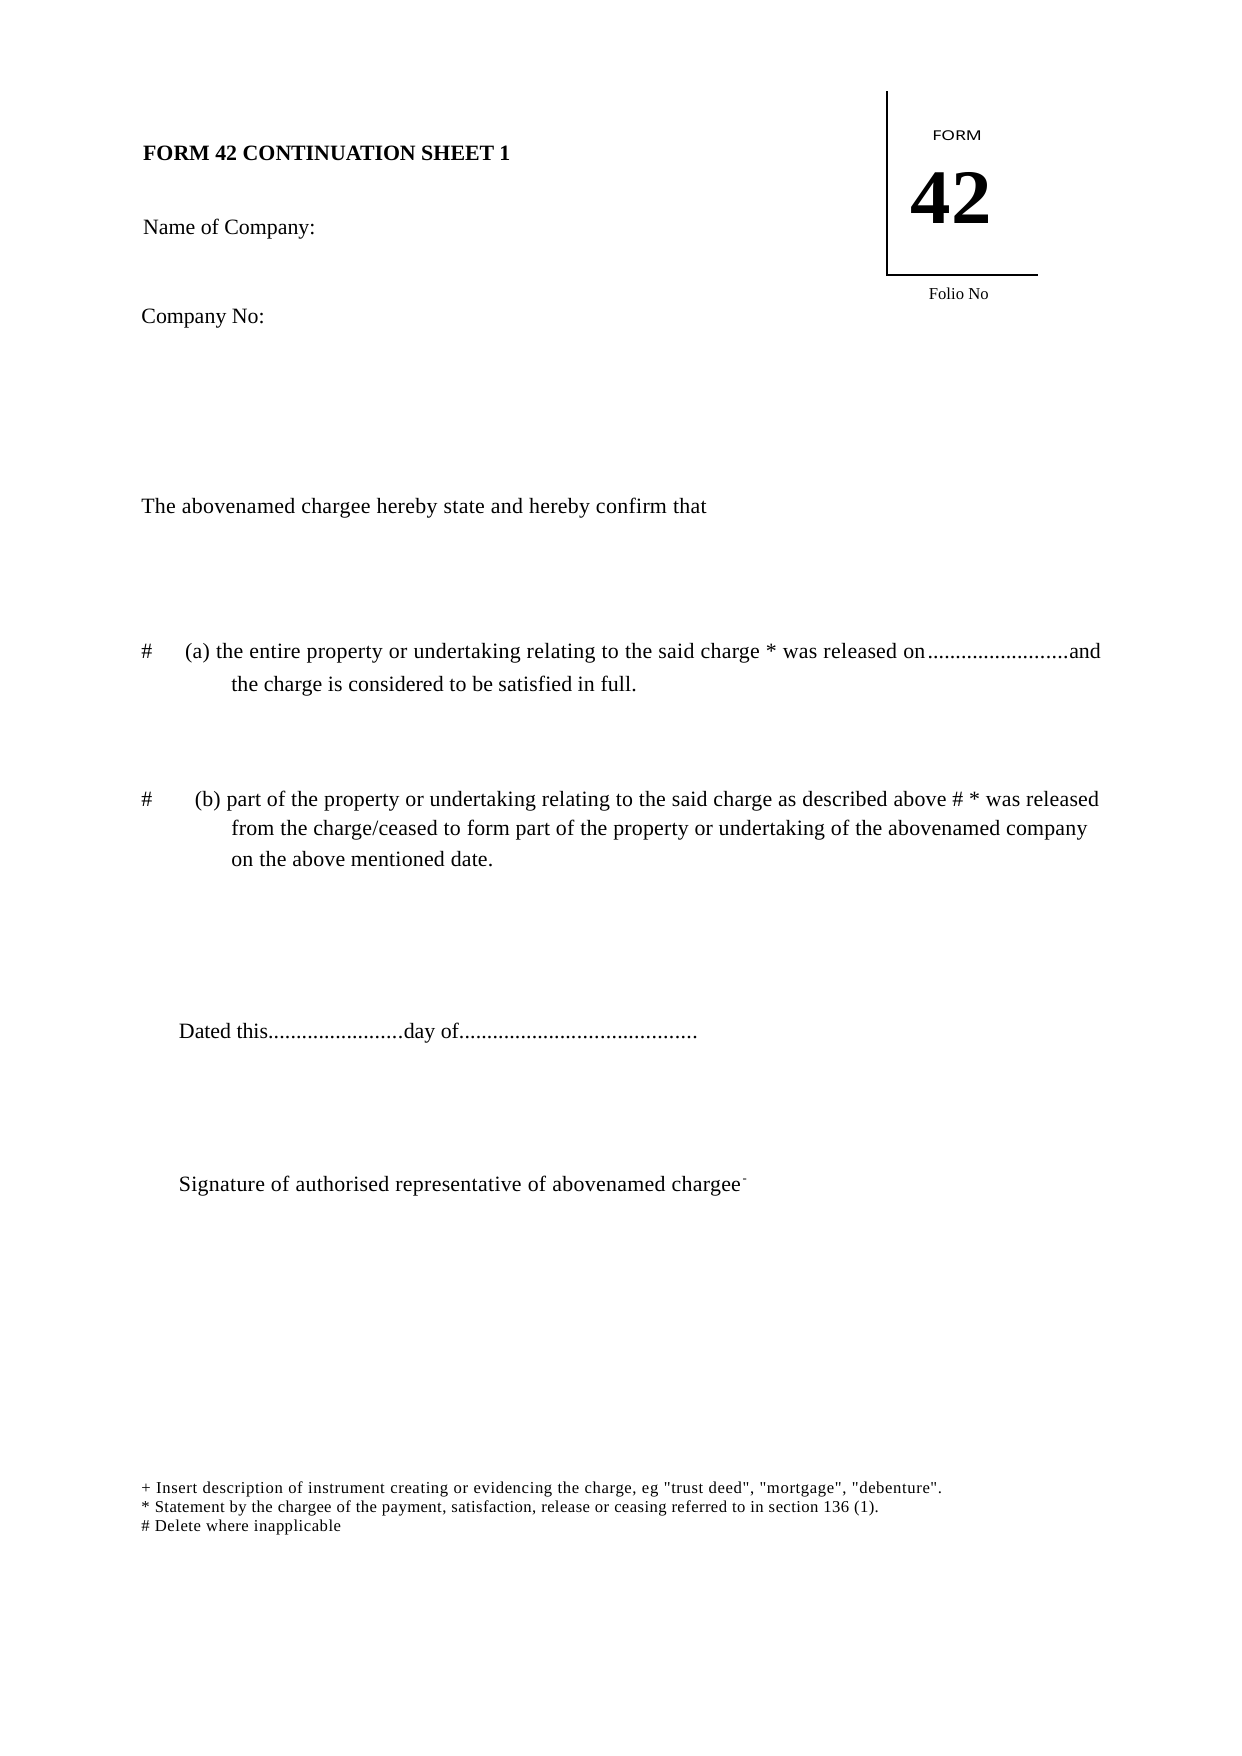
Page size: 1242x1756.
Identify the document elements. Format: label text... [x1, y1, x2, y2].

table_header FORM 42 CONTINUATION SHEET 1 Name of Company: <o.name> [141, 91, 886, 274]
text + Insert description of instrument creating or evidencing the charge, eg "trust deed", "mortgage", "debenture". * Statement by the chargee of the payment, satisfaction, release or ceasing referred to in section 136 (1). [141, 1477, 950, 1516]
text the charge is considered to be satisfied in full. [231, 671, 1108, 696]
text The abovenamed chargee hereby state and hereby confirm that [141, 493, 1108, 518]
text # (a) the entire property or undertaking relating to the said charge * was released on and [141, 638, 1108, 664]
text Folio No [929, 284, 1108, 303]
text # Delete where inapplicable [141, 1516, 1108, 1535]
text Company No: <o.uen> [141, 303, 1108, 328]
text from the charge/ceased to form part of the property or undertaking of the abovenamed company on the above mentioned date. [231, 815, 1108, 871]
text Signature of authorised representative of abovenamed chargee- [179, 1171, 1108, 1196]
text # (b) part of the property or undertaking relating to the said charge as described above # * was released [141, 786, 1108, 812]
text Dated this day of [179, 1018, 1108, 1043]
table_header FORM 42 [888, 91, 1038, 274]
